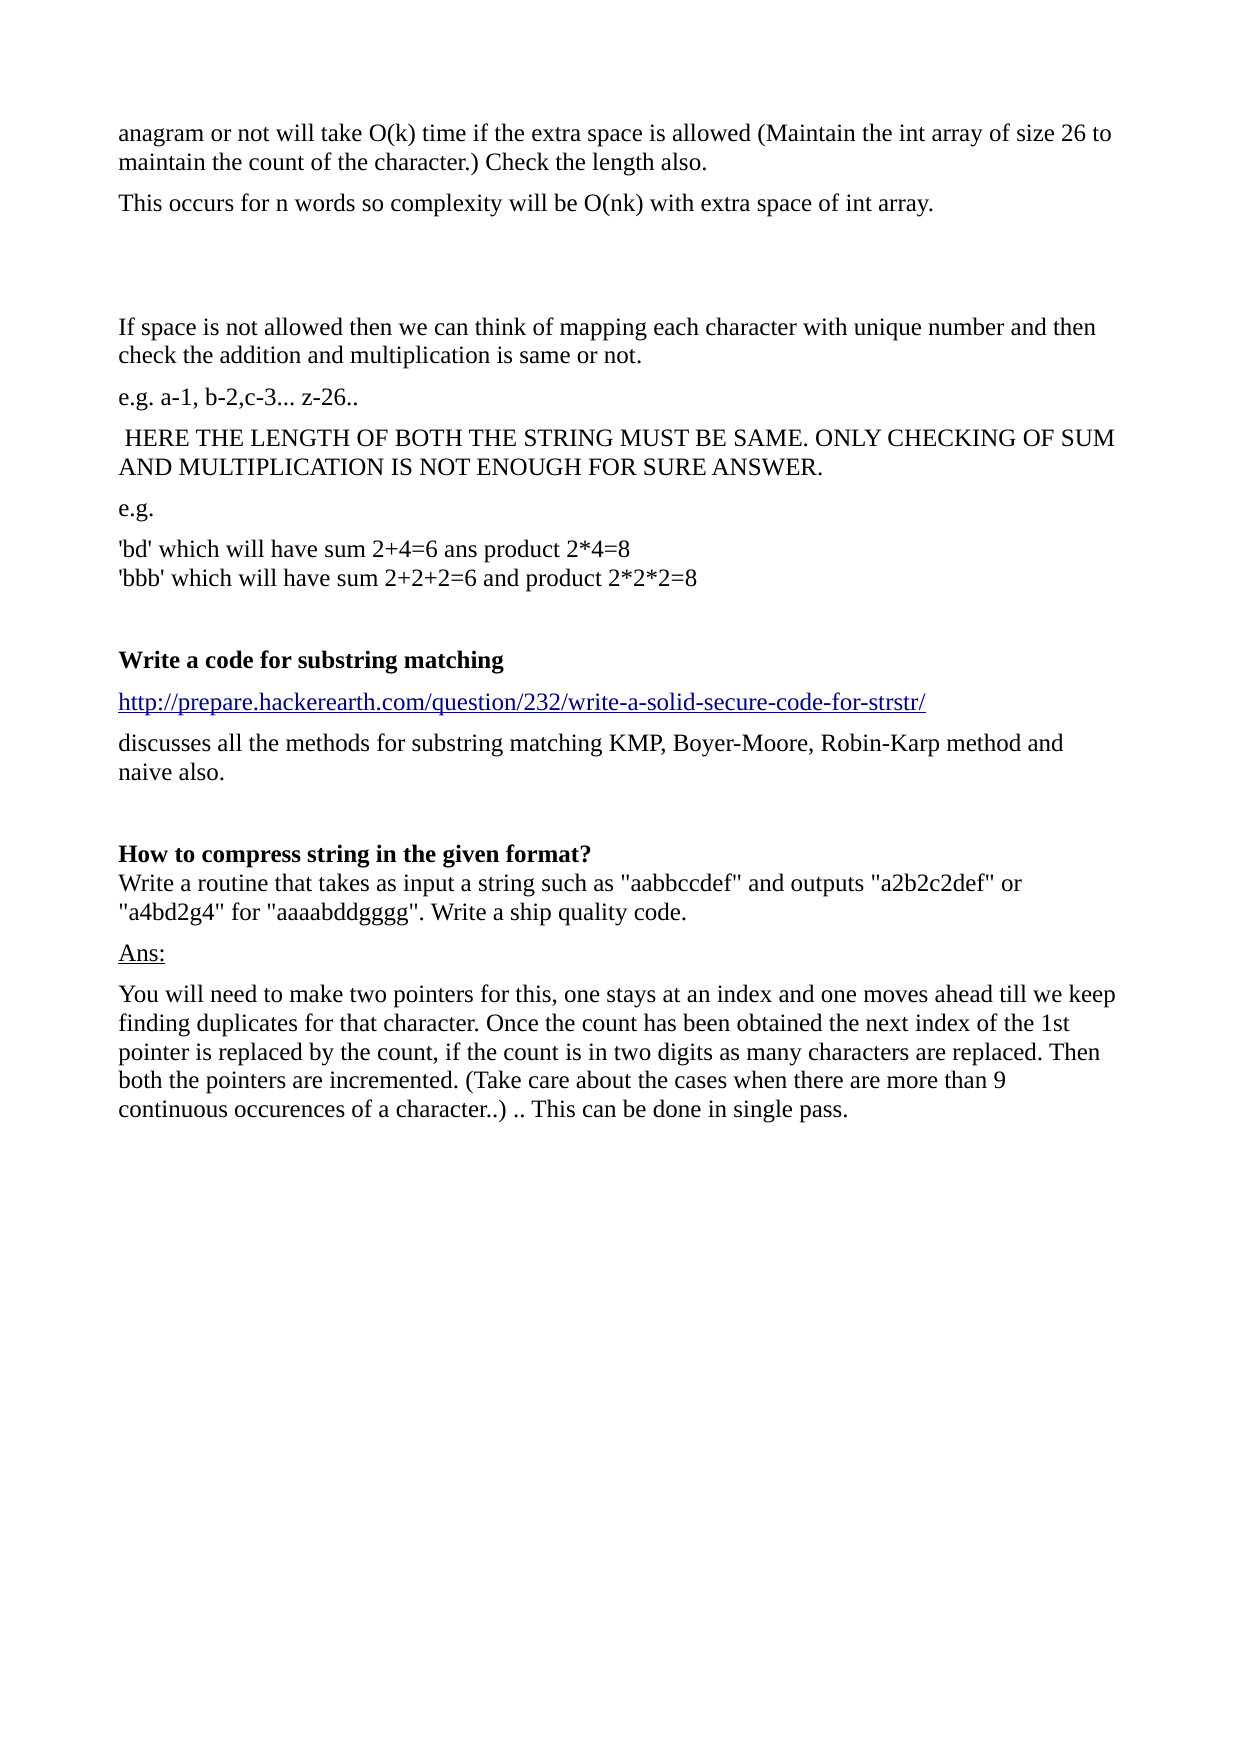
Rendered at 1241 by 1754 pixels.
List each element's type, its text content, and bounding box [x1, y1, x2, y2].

text If space is not allowed then we can think of mapping each character with unique number and then check the addition and multiplication is same or not. [118, 312, 1122, 369]
text 'bd' which will have sum 2+4=6 ans product 2*4=8 'bbb' which will have sum 2+2+2=6 and product 2*2*2=8 [118, 534, 1122, 592]
text How to compress string in the given format? [118, 839, 1122, 868]
text Ans: [118, 938, 1122, 967]
text anagram or not will take O(k) time if the extra space is allowed (Maintain the int array of size 26 to maintain the count of the character.) Check the length also. [118, 118, 1122, 176]
text Write a code for substring matching [118, 646, 1122, 674]
text http://prepare.hackerearth.com/question/232/write-a-solid-secure-code-for-strstr/ [118, 687, 1122, 716]
text This occurs for n words so complexity will be O(nk) with extra space of int array. [118, 188, 1122, 217]
text e.g. [118, 493, 1122, 522]
text You will need to make two pointers for this, one stays at an index and one moves ahead till we keep finding duplicates for that character. Once the count has been obtained the next index of the 1st pointer is replaced by the count, if the count is in two digits as many characters are replaced. Then both the pointers are incremented. (Take care about the cases when there are more than 9 continuous occurences of a character..) .. This can be done in single pass. [118, 979, 1122, 1123]
text discusses all the methods for substring matching KMP, Boyer-Moore, Robin-Karp method and naive also. [118, 728, 1122, 786]
text HERE THE LENGTH OF BOTH THE STRING MUST BE SAME. ONLY CHECKING OF SUM AND MULTIPLICATION IS NOT ENOUGH FOR SURE ANSWER. [118, 423, 1122, 481]
text Write a routine that takes as input a string such as "aabbccdef" and outputs "a2b2c2def" or "a4bd2g4" for "aaaabddgggg". Write a ship quality code. [118, 868, 1122, 926]
text e.g. a-1, b-2,c-3... z-26.. [118, 382, 1122, 411]
